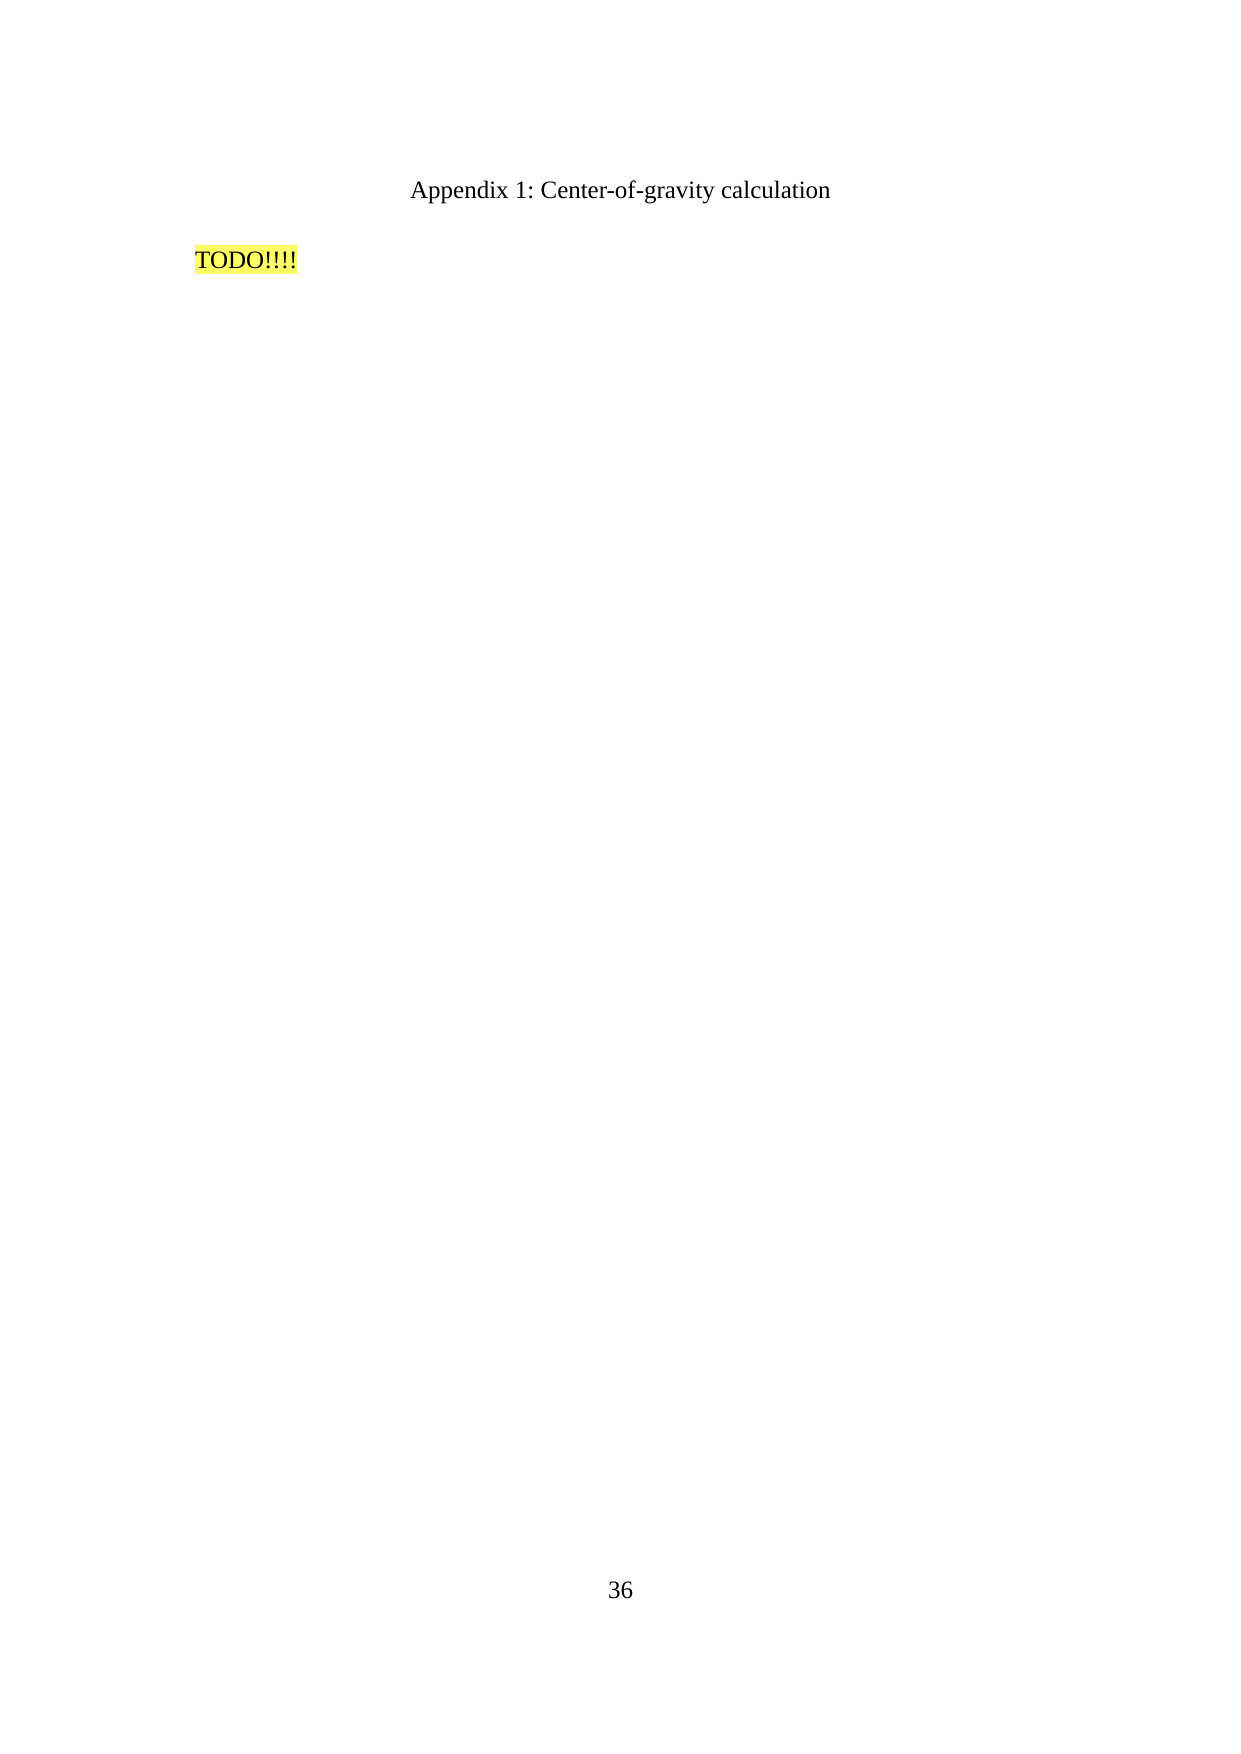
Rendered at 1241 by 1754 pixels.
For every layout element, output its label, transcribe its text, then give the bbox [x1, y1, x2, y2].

text TODO!!!! [150, 245, 1091, 274]
subtitle Appendix 1: Center-of-gravity calculation [150, 175, 1091, 204]
